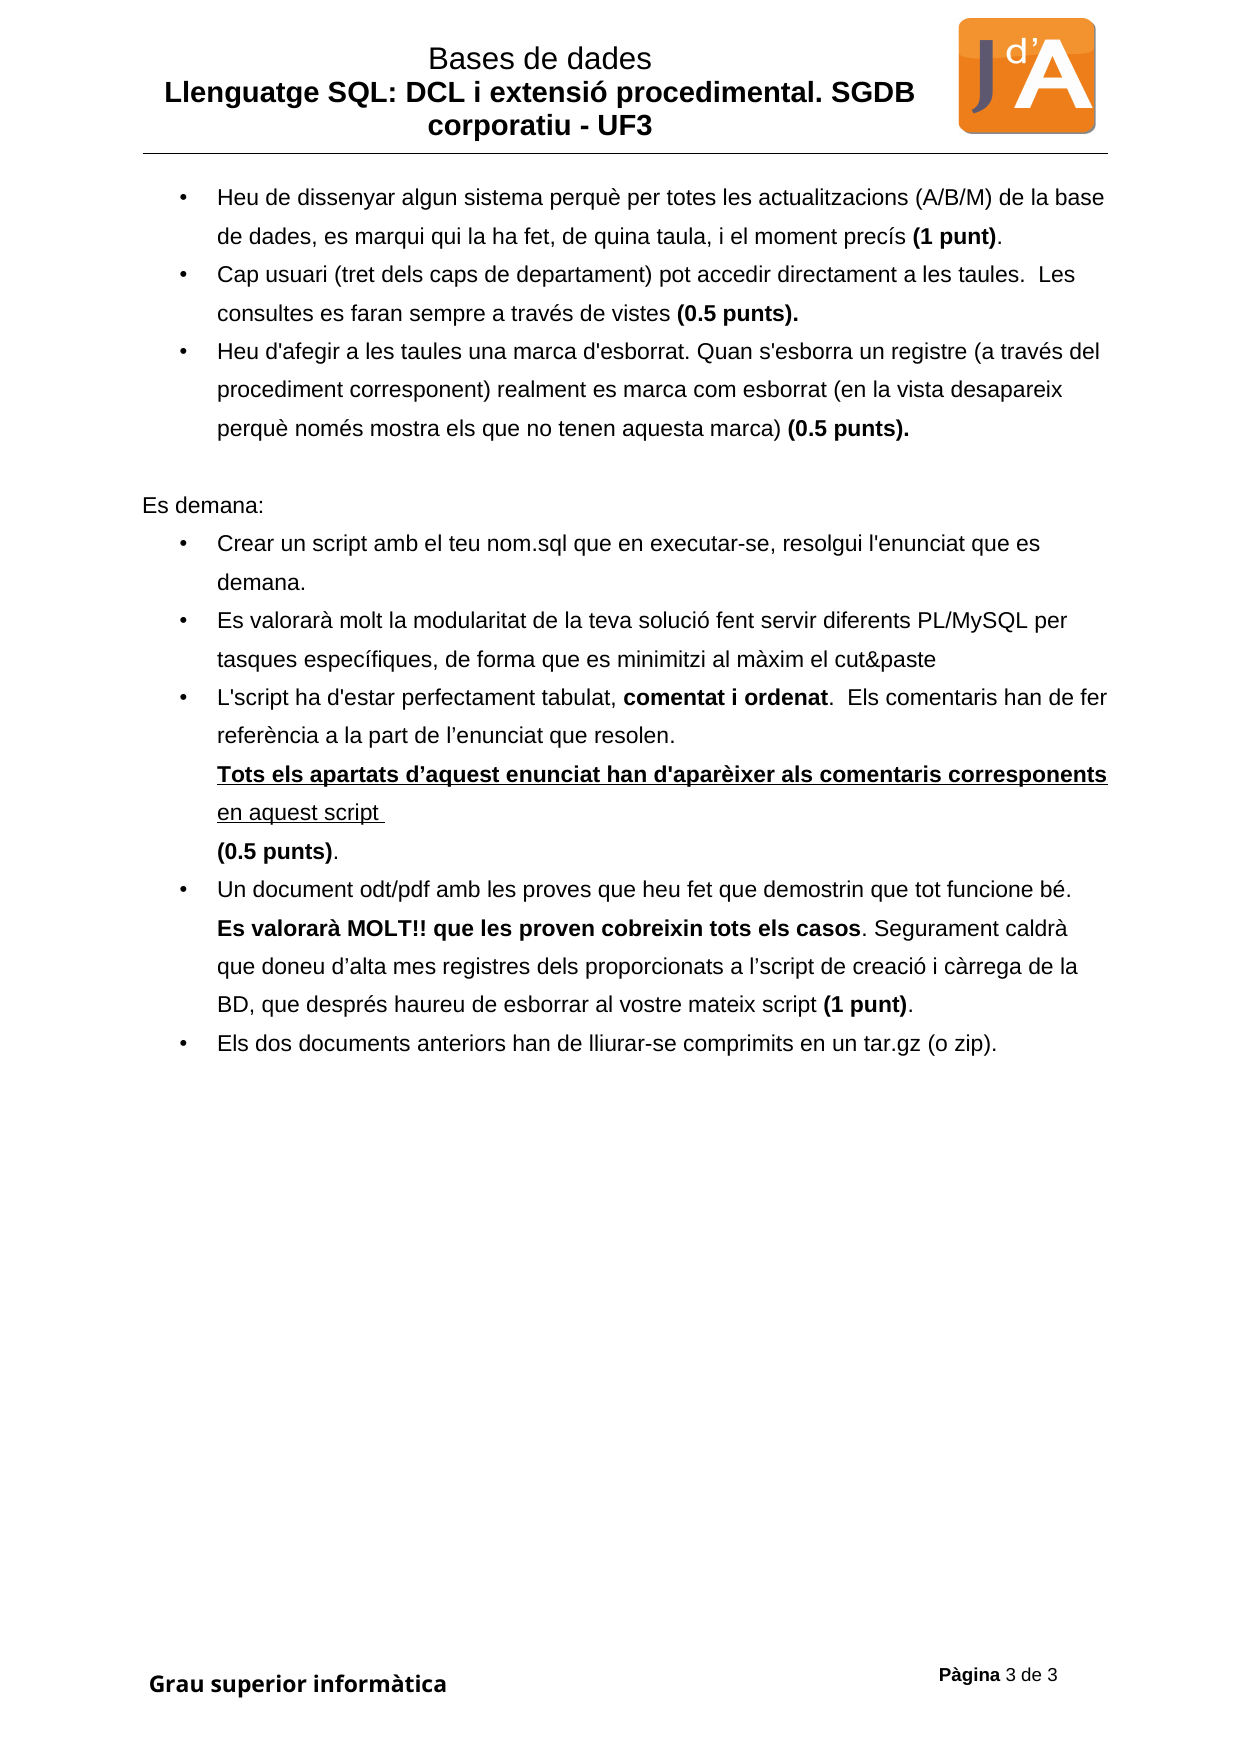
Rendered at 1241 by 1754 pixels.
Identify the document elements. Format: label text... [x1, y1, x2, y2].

list Cap usuari (tret dels caps de departament) pot accedir directament a les taules. Les consultes es faran sempre a través de vistes (0.5 punts). [179, 262, 1107, 326]
text Es demana: [142, 492, 1107, 518]
list Crear un script amb el teu nom.sql que en executar-se, resolgui l'enunciat que es demana. [179, 531, 1107, 595]
picture [958, 18, 1096, 134]
list Un document odt/pdf amb les proves que heu fet que demostrin que tot funcione bé. Es valorarà MOLT!! que les proven cobreixin tots els casos. Segurament caldrà que doneu d’alta mes registres dels proporcionats a l’script de creació i càrrega de la BD, que després haureu de esborrar al vostre mateix script (1 punt). [179, 877, 1107, 1018]
list L'script ha d'estar perfectament tabulat, comentat i ordenat. Els comentaris han de fer referència a la part de l’enunciat que resolen. Tots els apartats d’aquest enunciat han d'aparèixer als comentaris corresponents en aquest script (0.5 punts). [179, 685, 1107, 864]
list Es valorarà molt la modularitat de la teva solució fent servir diferents PL/MySQL per tasques específiques, de forma que es minimitzi al màxim el cut&paste [179, 608, 1107, 672]
list Els dos documents anteriors han de lliurar-se comprimits en un tar.gz (o zip). [179, 1031, 1107, 1056]
list Heu de dissenyar algun sistema perquè per totes les actualitzacions (A/B/M) de la base de dades, es marqui qui la ha fet, de quina taula, i el moment precís (1 punt). [179, 185, 1107, 249]
list Heu d'afegir a les taules una marca d'esborrat. Quan s'esborra un registre (a través del procediment corresponent) realment es marca com esborrat (en la vista desapareix perquè només mostra els que no tenen aquesta marca) (0.5 punts). [179, 339, 1107, 441]
